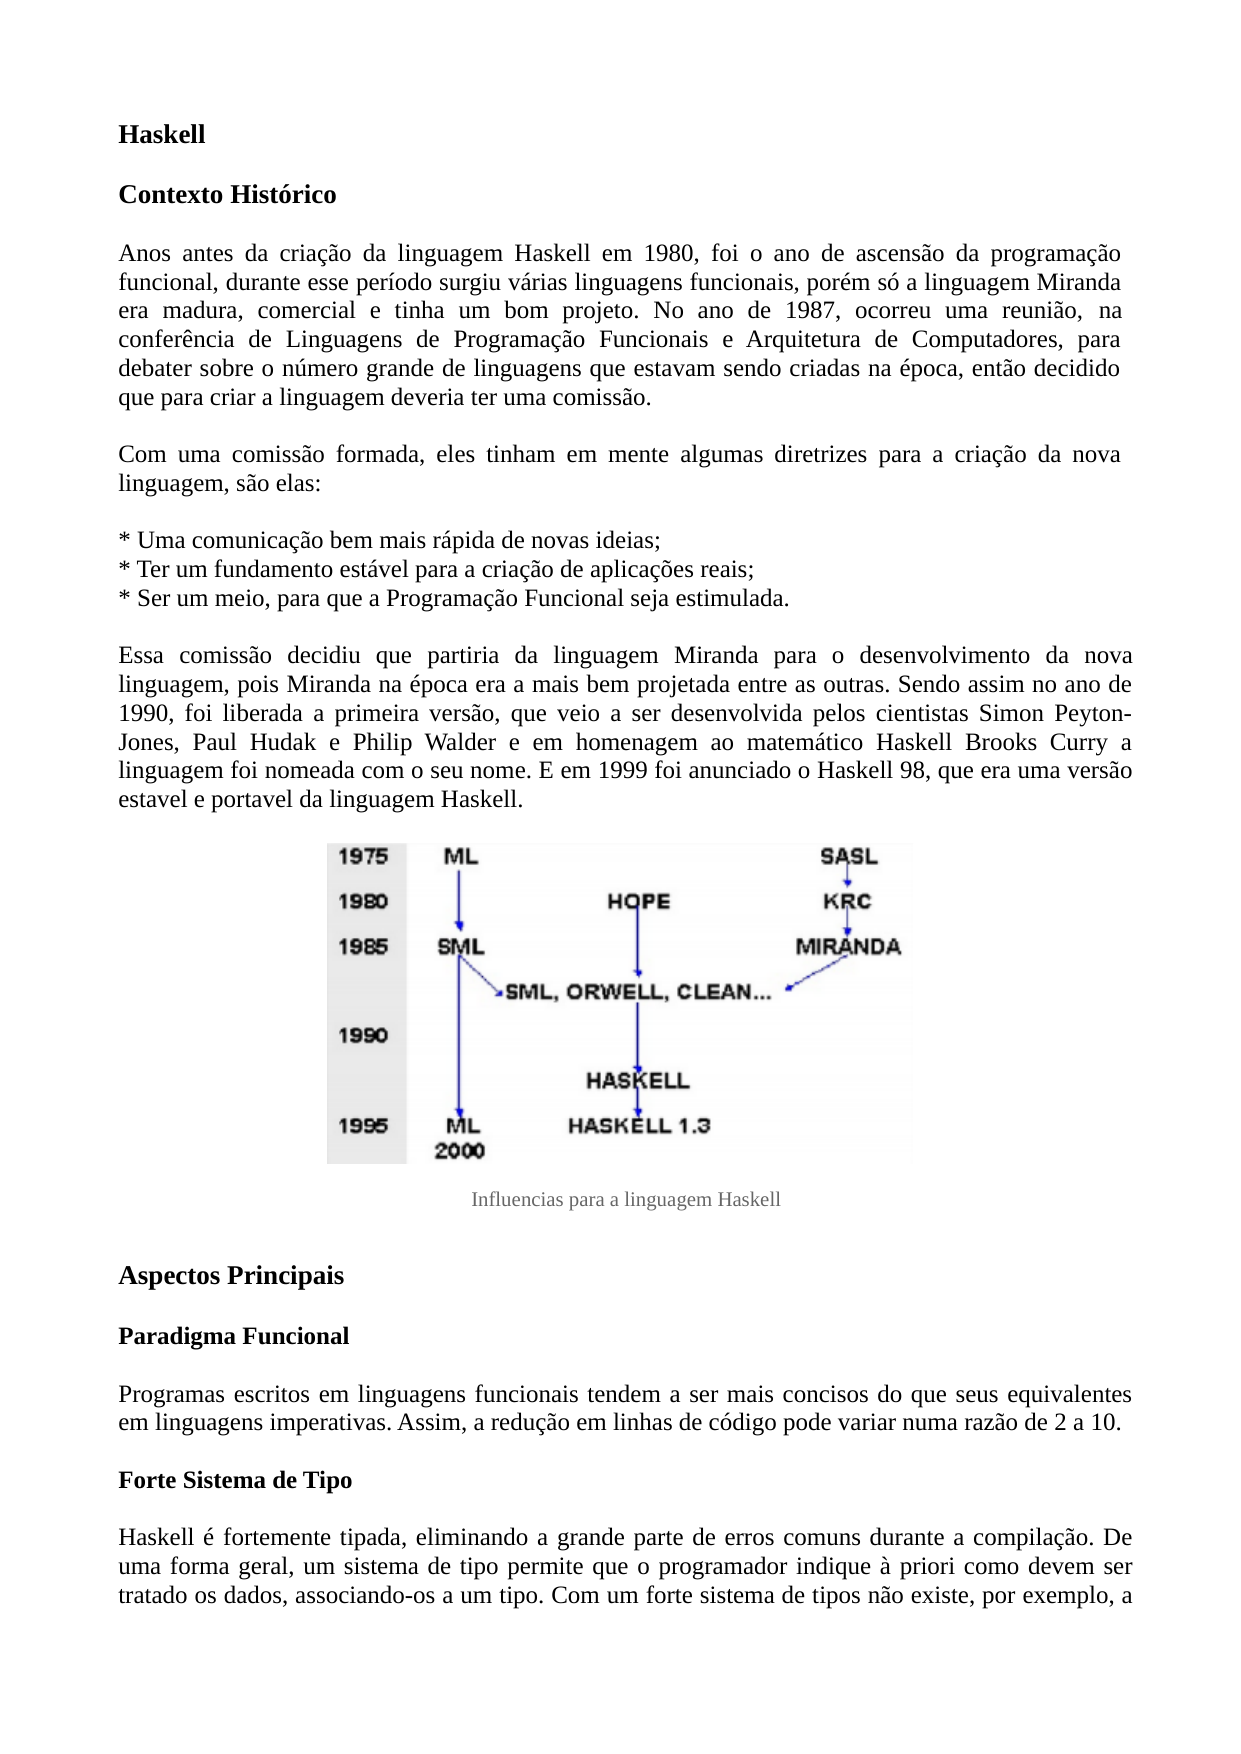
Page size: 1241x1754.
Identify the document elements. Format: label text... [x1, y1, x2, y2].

text Haskell é fortemente tipada, eliminando a grande parte de erros comuns durante a compilação. De uma forma geral, um sistema de tipo permite que o programador indique à priori como devem ser tratado os dados, associando-os a um tipo. Com um forte sistema de tipos não existe, por exemplo, a [118, 1522, 1134, 1609]
text Programas escritos em linguagens funcionais tendem a ser mais concisos do que seus equivalentes em linguagens imperativas. Assim, a redução em linhas de código pode variar numa razão de 2 a 10. [118, 1379, 1134, 1436]
text * Uma comunicação bem mais rápida de novas ideias; [118, 526, 1134, 554]
text Essa comissão decidiu que partiria da linguagem Miranda para o desenvolvimento da nova linguagem, pois Miranda na época era a mais bem projetada entre as outras. Sendo assim no ano de 1990, foi liberada a primeira versão, que veio a ser desenvolvida pelos cientistas Simon Peyton-Jones, Paul Hudak e Philip Walder e em homenagem ao matemático Haskell Brooks Curry a linguagem foi nomeada com o seu nome. E em 1999 foi anunciado o Haskell 98, que era uma versão estavel e portavel da linguagem Haskell. [118, 641, 1134, 813]
text Com uma comissão formada, eles tinham em mente algumas diretrizes para a criação da nova linguagem, são elas: [118, 439, 1122, 497]
text Paradigma Funcional [118, 1321, 1134, 1350]
text Forte Sistema de Tipo [118, 1465, 1134, 1494]
text * Ter um fundamento estável para a criação de aplicações reais; [118, 554, 1134, 583]
text * Ser um meio, para que a Programação Funcional seja estimulada. [118, 583, 1134, 612]
text Influencias para a linguagem Haskell [118, 1187, 1134, 1211]
text Haskell [118, 118, 1122, 149]
text Anos antes da criação da linguagem Haskell em 1980, foi o ano de ascensão da programação funcional, durante esse período surgiu várias linguagens funcionais, porém só a linguagem Miranda era madura, comercial e tinha um bom projeto. No ano de 1987, ocorreu uma reunião, na conferência de Linguagens de Programação Funcionais e Arquitetura de Computadores, para debater sobre o número grande de linguagens que estavam sendo criadas na época, então decidido que para criar a linguagem deveria ter uma comissão. [118, 238, 1122, 411]
text Contexto Histórico [118, 178, 1122, 209]
text Aspectos Principais [118, 1259, 1134, 1290]
